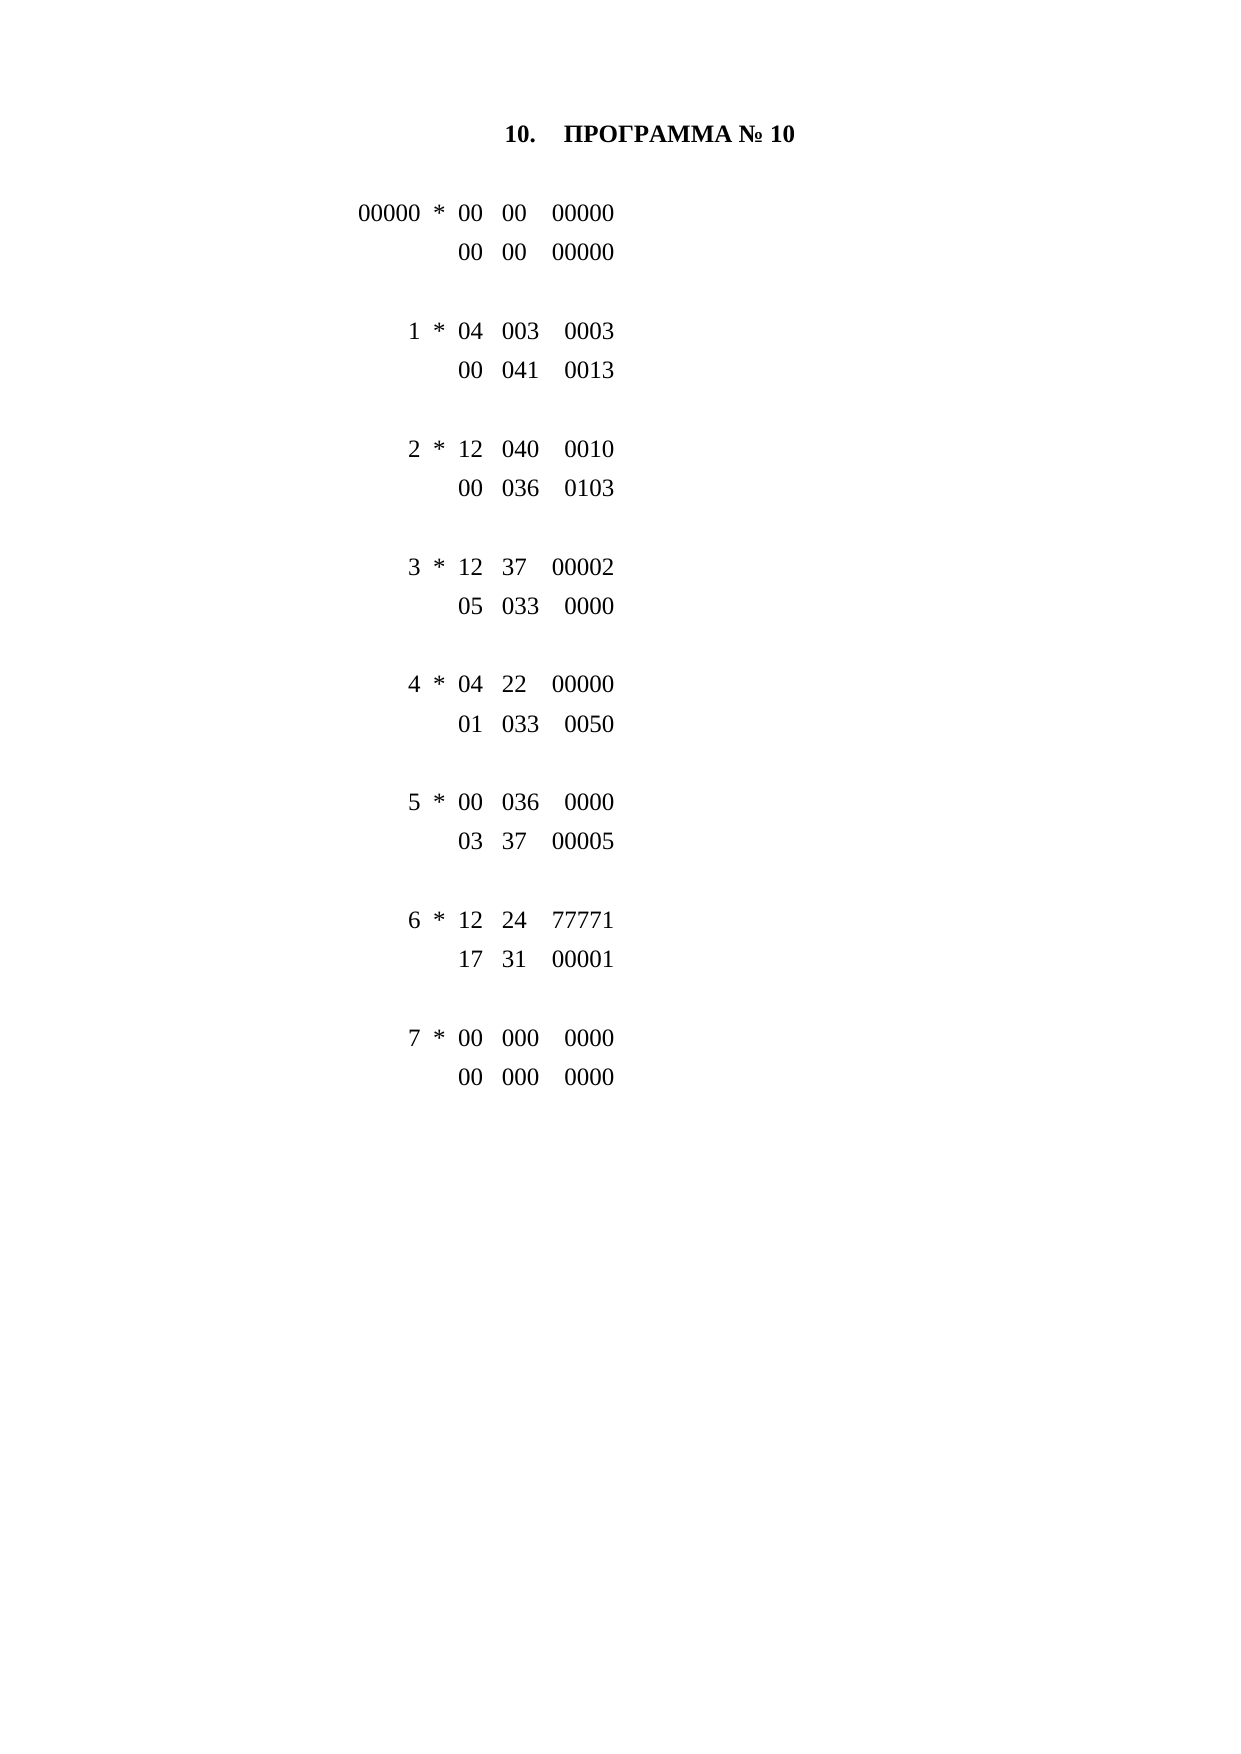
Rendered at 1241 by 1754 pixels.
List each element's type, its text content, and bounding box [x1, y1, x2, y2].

text 2 * 12 040 0010 [133, 434, 1166, 462]
text 7 * 00 000 0000 [283, 1023, 1166, 1052]
text 00000 * 00 00 00000 [283, 198, 1166, 227]
text 00 00 00000 [133, 237, 1166, 266]
text 00 041 0013 [133, 355, 1166, 384]
list ПРОГРАММА № 10 [133, 119, 1166, 148]
text 03 37 00005 [133, 826, 1166, 855]
text 05 033 0000 [133, 591, 1166, 619]
text 1 * 04 003 0003 [133, 316, 1166, 345]
text 4 * 04 22 00000 [283, 669, 1166, 698]
text 00 000 0000 [133, 1062, 1166, 1091]
text 6 * 12 24 77771 [283, 905, 1166, 934]
text 00 036 0103 [133, 473, 1166, 502]
text 3 * 12 37 00002 [133, 552, 1166, 580]
text 17 31 00001 [133, 944, 1166, 973]
text 5 * 00 036 0000 [133, 787, 1166, 816]
text 01 033 0050 [133, 709, 1166, 737]
